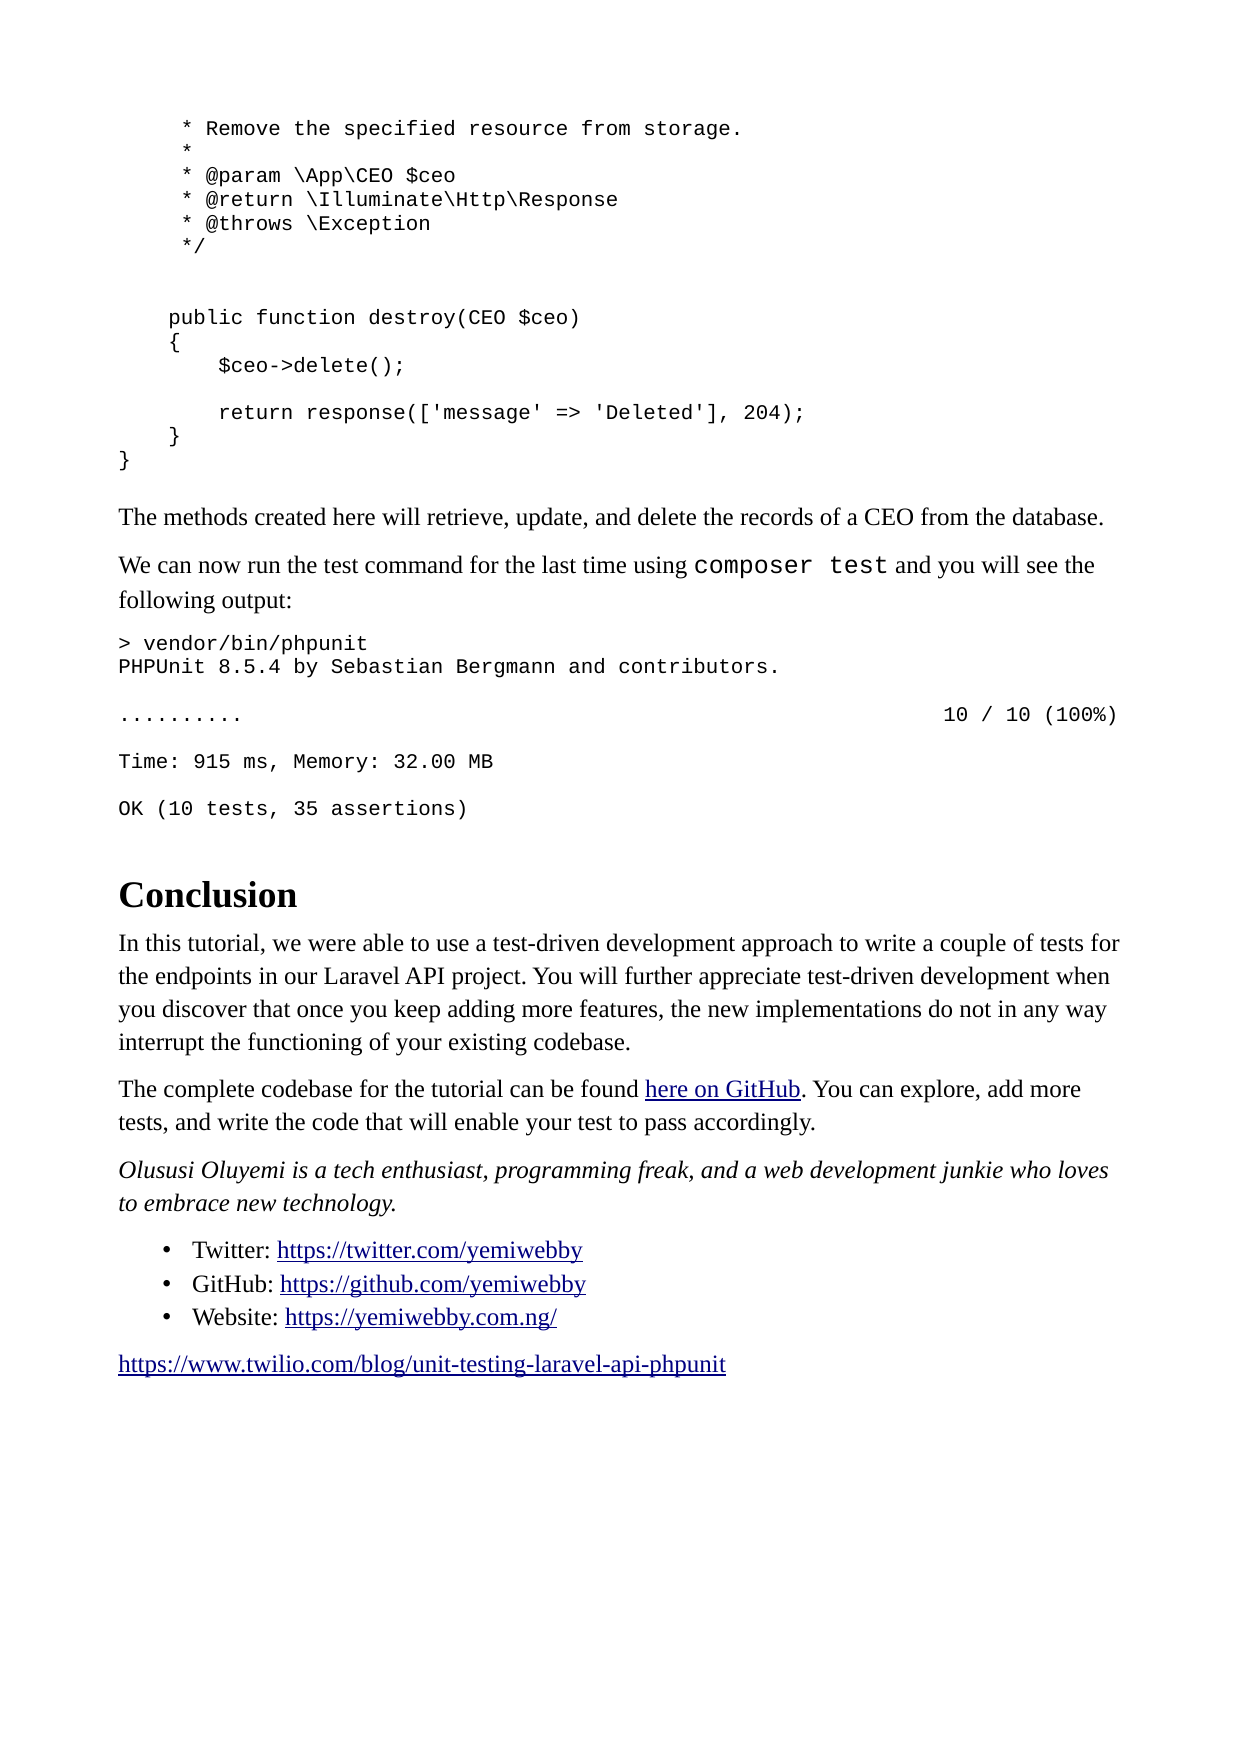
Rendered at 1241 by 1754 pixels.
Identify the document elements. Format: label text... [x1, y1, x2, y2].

list Website: https://yemiwebby.com.ng/ [162, 1302, 1122, 1330]
text .......... 10 / 10 (100%) [118, 703, 1122, 727]
subtitle Conclusion [118, 872, 1122, 915]
text * @throws \Exception [118, 213, 1122, 236]
text return response(['message' => 'Deleted'], 204); [118, 402, 1122, 426]
text { [118, 331, 1122, 354]
text The methods created here will retrieve, update, and delete the records of a CEO from the database. [118, 502, 1122, 531]
text Time: 915 ms, Memory: 32.00 MB [118, 751, 1122, 774]
text In this tutorial, we were able to use a test-driven development approach to write a couple of tests for the endpoints in our Laravel API project. You will further appreciate test-driven development when you discover that once you keep adding more features, the new implementations do not in any way interrupt the functioning of your existing codebase. [118, 928, 1122, 1056]
text */ [118, 236, 1122, 260]
text Olususi Oluyemi is a tech enthusiast, programming freak, and a web development junkie who loves to embrace new technology. [118, 1155, 1122, 1217]
text } [118, 426, 1122, 449]
text * @return \Illuminate\Http\Response [118, 189, 1122, 213]
list Twitter: https://twitter.com/yemiwebby [162, 1236, 1122, 1264]
text PHPUnit 8.5.4 by Sebastian Bergmann and contributors. [118, 656, 1122, 680]
text OK (10 tests, 35 assertions) [118, 798, 1122, 822]
text } [118, 449, 1122, 473]
list GitHub: https://github.com/yemiwebby [162, 1269, 1122, 1297]
text The complete codebase for the tutorial can be found here on GitHub. You can explore, add more tests, and write the code that will enable your test to pass accordingly. [118, 1074, 1122, 1136]
text * Remove the specified resource from storage. [118, 118, 1122, 142]
text We can now run the test command for the last time using composer test and you will see the following output: [118, 550, 1122, 614]
text * [118, 142, 1122, 165]
text public function destroy(CEO $ceo) [118, 307, 1122, 331]
text * @param \App\CEO $ceo [118, 165, 1122, 189]
text > vendor/bin/phpunit [118, 633, 1122, 656]
text https://www.twilio.com/blog/unit-testing-laravel-api-phpunit [118, 1349, 1122, 1378]
text $ceo->delete(); [118, 354, 1122, 378]
